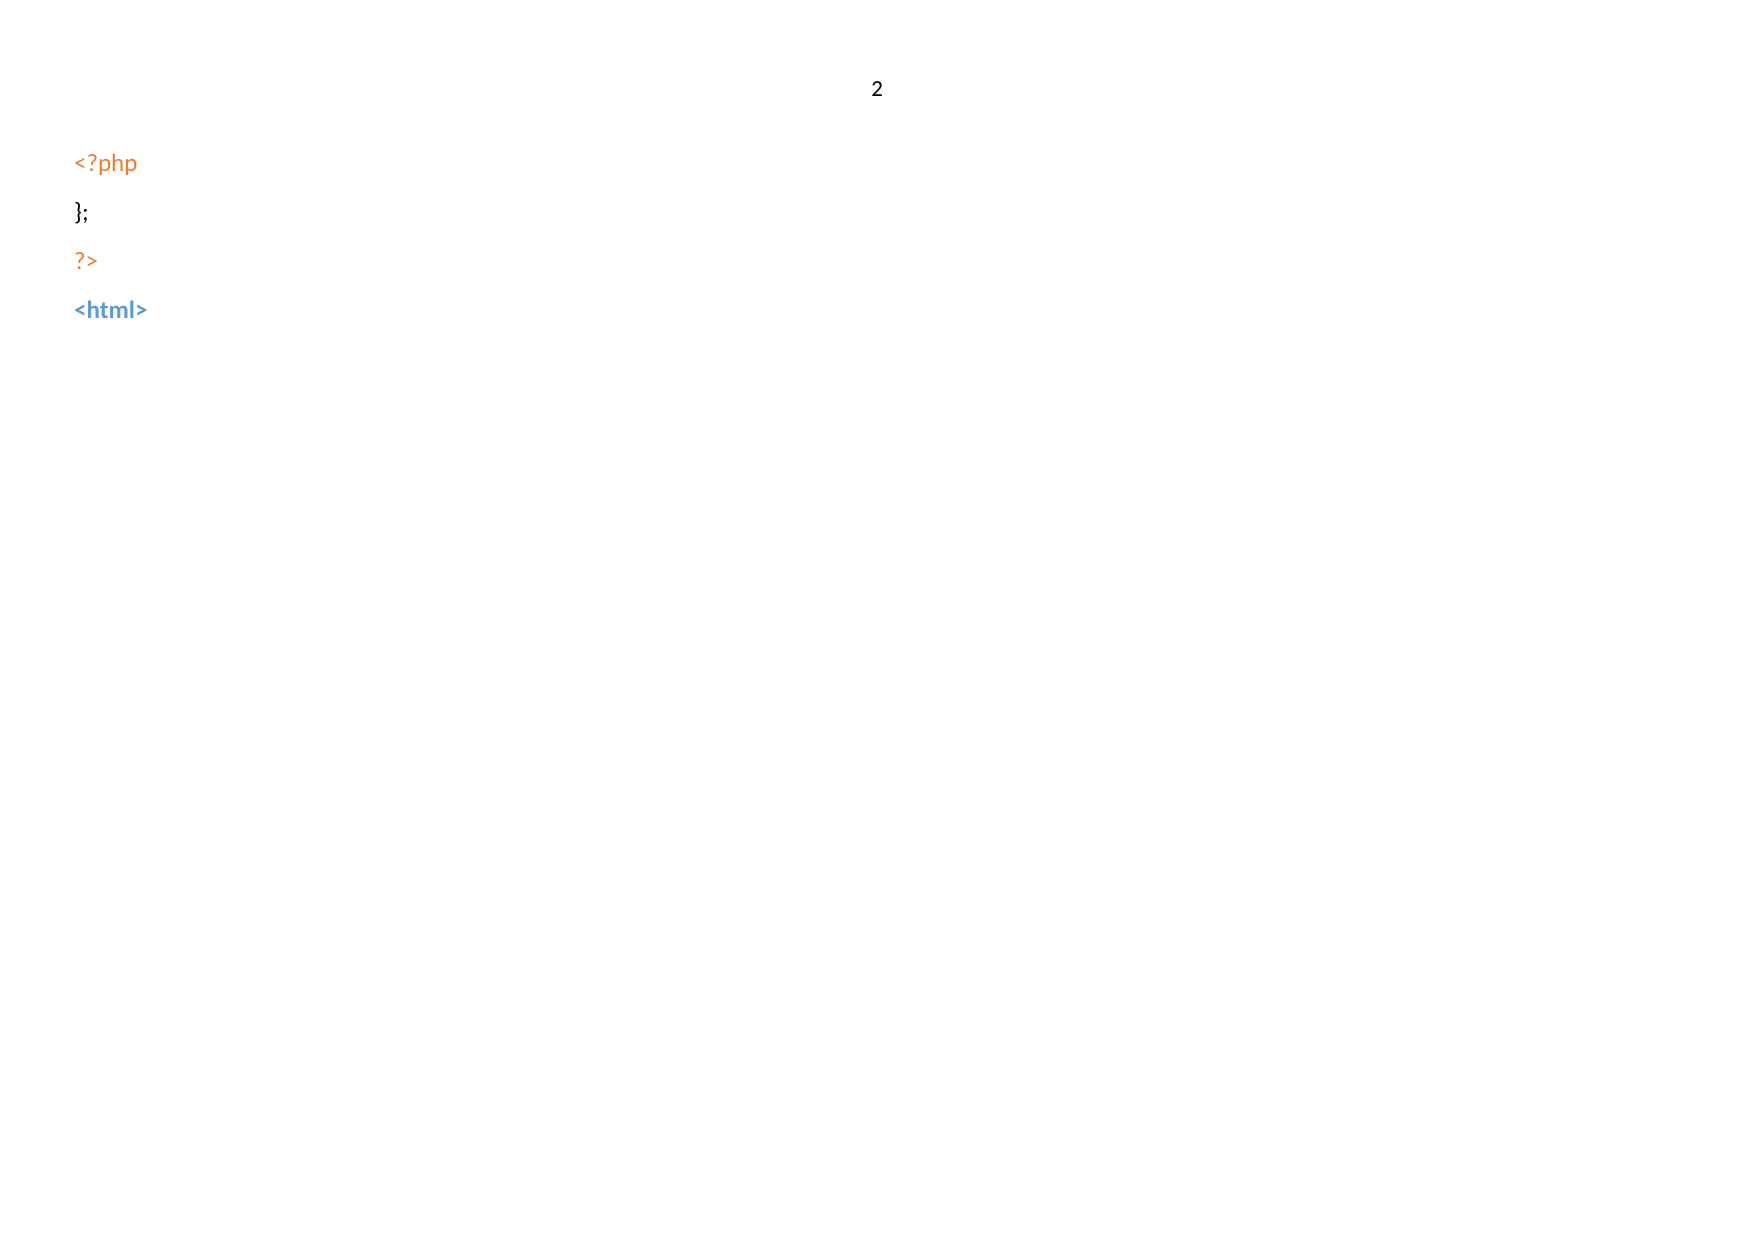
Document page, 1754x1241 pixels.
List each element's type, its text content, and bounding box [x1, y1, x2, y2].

text <html> [74, 294, 1680, 325]
text }; [74, 197, 1680, 227]
text <?php [74, 148, 1680, 178]
text ?> [74, 246, 1680, 276]
